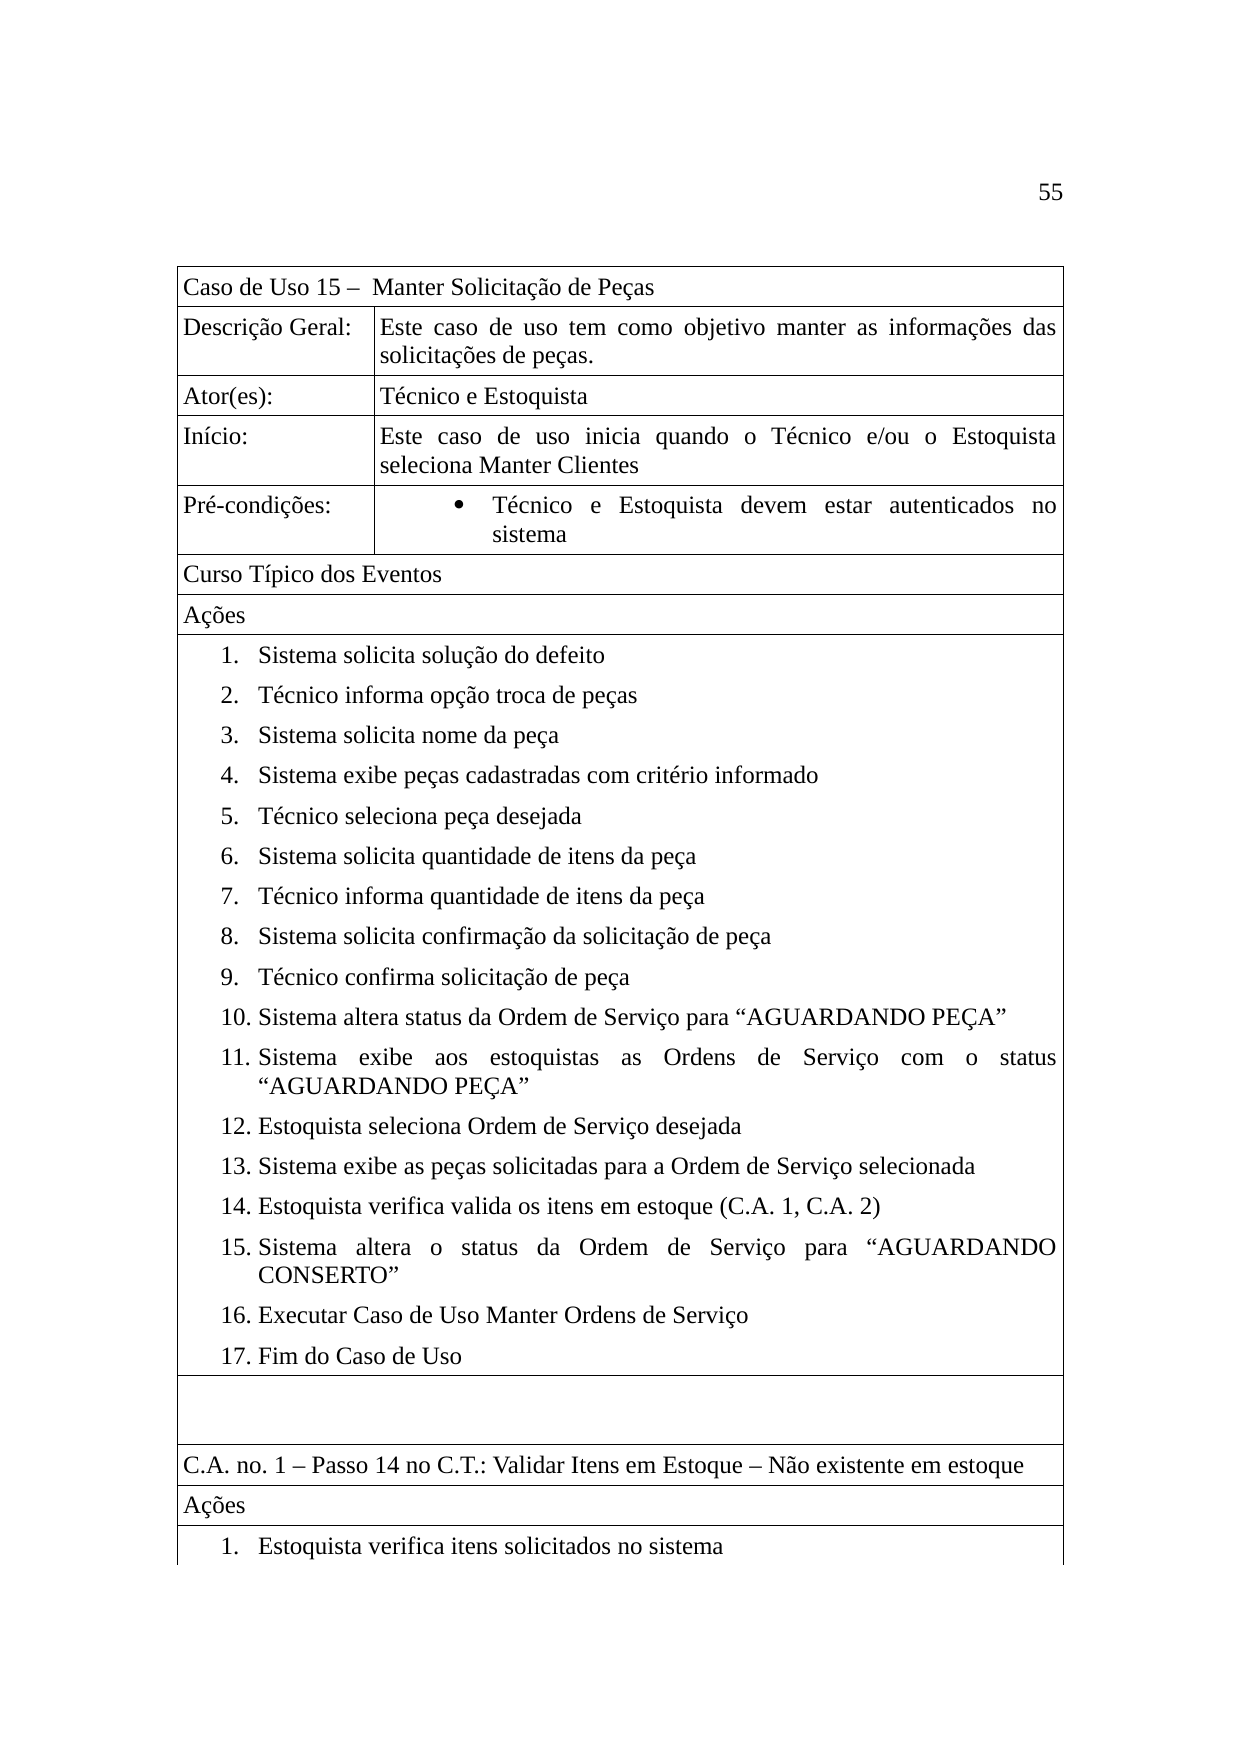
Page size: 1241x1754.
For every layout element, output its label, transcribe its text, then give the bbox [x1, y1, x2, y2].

table_cell Ações [178, 595, 1063, 634]
table_cell Estoquista seleciona Ordem de Serviço desejada [178, 1105, 1063, 1146]
table_cell Ações [178, 1486, 1063, 1525]
table_cell Técnico seleciona peça desejada [178, 795, 1063, 835]
table_cell Estoquista verifica itens solicitados no sistema [178, 1526, 1063, 1565]
table_cell Este caso de uso tem como objetivo manter as informações das solicitações de peças. [375, 307, 1063, 375]
table_cell Técnico informa quantidade de itens da peça [178, 876, 1063, 916]
table_cell [178, 1376, 1063, 1444]
table_cell Sistema solicita nome da peça [178, 715, 1063, 755]
table_cell Executar Caso de Uso Manter Ordens de Serviço [178, 1295, 1063, 1335]
table_cell Sistema exibe as peças solicitadas para a Ordem de Serviço selecionada [178, 1146, 1063, 1186]
table_cell Este caso de uso inicia quando o Técnico e/ou o Estoquista seleciona Manter Clientes [375, 416, 1063, 484]
table_cell Pré-condições: [178, 486, 374, 553]
table_cell Sistema exibe peças cadastradas com critério informado [178, 755, 1063, 795]
table_cell Sistema solicita quantidade de itens da peça [178, 835, 1063, 876]
table_cell Curso Típico dos Eventos [178, 555, 1063, 594]
table_cell Sistema altera status da Ordem de Serviço para “AGUARDANDO PEÇA” [178, 996, 1063, 1036]
table_header Caso de Uso 15 – Manter Solicitação de Peças [178, 267, 1063, 306]
table_cell Sistema exibe aos estoquistas as Ordens de Serviço com o status “AGUARDANDO PEÇA” [178, 1036, 1063, 1105]
table_cell Técnico e Estoquista [375, 376, 1063, 415]
table_cell Estoquista verifica valida os itens em estoque (C.A. 1, C.A. 2) [178, 1186, 1063, 1226]
table_cell Sistema solicita confirmação da solicitação de peça [178, 916, 1063, 956]
table_cell Técnico informa opção troca de peças [178, 675, 1063, 715]
table_cell C.A. no. 1 – Passo 14 no C.T.: Validar Itens em Estoque – Não existente em estoque [178, 1445, 1063, 1485]
table_cell Sistema solicita solução do defeito [178, 635, 1063, 674]
table_cell Fim do Caso de Uso [178, 1335, 1063, 1375]
table_cell Descrição Geral: [178, 307, 374, 375]
table_cell Técnico e Estoquista devem estar autenticados no sistema [375, 486, 1063, 553]
table_cell Ator(es): [178, 376, 374, 415]
table_cell Sistema altera o status da Ordem de Serviço para “AGUARDANDO CONSERTO” [178, 1226, 1063, 1295]
table_cell Início: [178, 416, 374, 484]
table_cell Técnico confirma solicitação de peça [178, 956, 1063, 996]
